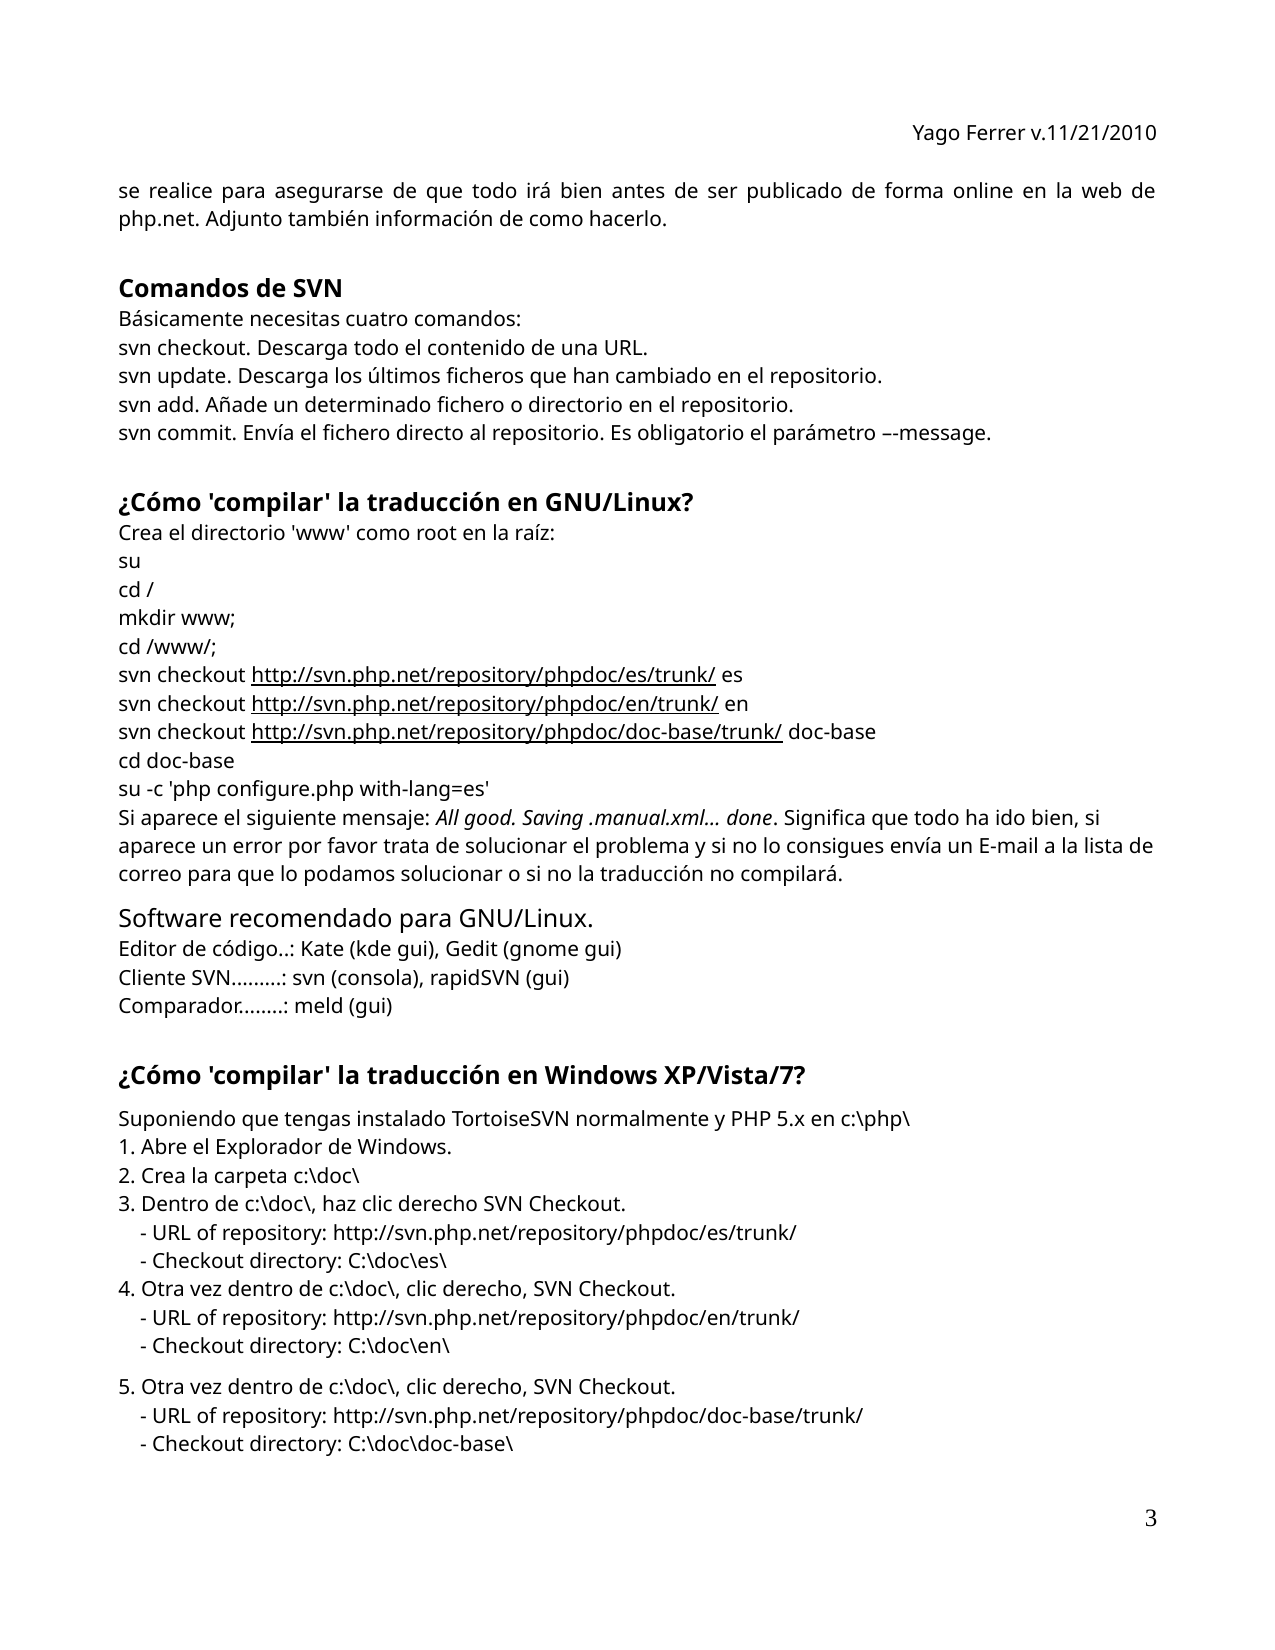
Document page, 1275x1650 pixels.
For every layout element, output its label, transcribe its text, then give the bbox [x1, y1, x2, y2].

subtitle ¿Cómo 'compilar' la traducción en Windows XP/Vista/7? [118, 1057, 1157, 1091]
text 5. Otra vez dentro de c:\doc\, clic derecho, SVN Checkout. - URL of repository: http://svn.php.net/repository/phpdoc/doc-base/trunk/ - Checkout directory: C:\doc\doc-base\ [118, 1372, 1157, 1458]
subtitle ¿Cómo 'compilar' la traducción en GNU/Linux? Crea el directorio 'www' como root en la raíz: su cd / mkdir www; cd /www/; svn checkout http://svn.php.net/repository/phpdoc/es/trunk/ es svn checkout http://svn.php.net/repository/phpdoc/en/trunk/ en svn checkout http://svn.php.net/repository/phpdoc/doc-base/trunk/ doc-base cd doc-base su -c 'php configure.php with-lang=es' Si aparece el siguiente mensaje: All good. Saving .manual.xml... done. Significa que todo ha ido bien, si aparece un error por favor trata de solucionar el problema y si no lo consigues envía un E-mail a la lista de correo para que lo podamos solucionar o si no la traducción no compilará. [118, 484, 1157, 888]
subtitle Comandos de SVN Básicamente necesitas cuatro comandos: svn checkout. Descarga todo el contenido de una URL. svn update. Descarga los últimos ficheros que han cambiado en el repositorio. svn add. Añade un determinado fichero o directorio en el repositorio. svn commit. Envía el fichero directo al repositorio. Es obligatorio el parámetro –-message. [118, 270, 1157, 447]
text Suponiendo que tengas instalado TortoiseSVN normalmente y PHP 5.x en c:\php\ 1. Abre el Explorador de Windows. 2. Crea la carpeta c:\doc\ 3. Dentro de c:\doc\, haz clic derecho SVN Checkout. - URL of repository: http://svn.php.net/repository/phpdoc/es/trunk/ - Checkout directory: C:\doc\es\ 4. Otra vez dentro de c:\doc\, clic derecho, SVN Checkout. - URL of repository: http://svn.php.net/repository/phpdoc/en/trunk/ - Checkout directory: C:\doc\en\ [118, 1104, 1157, 1360]
text se realice para asegurarse de que todo irá bien antes de ser publicado de forma online en la web de php.net. Adjunto también información de como hacerlo. [118, 176, 1157, 233]
text Software recomendado para GNU/Linux. Editor de código..: Kate (kde gui), Gedit (gnome gui) Cliente SVN.........: svn (consola), rapidSVN (gui) Comparador........: meld (gui) [118, 900, 1157, 1020]
